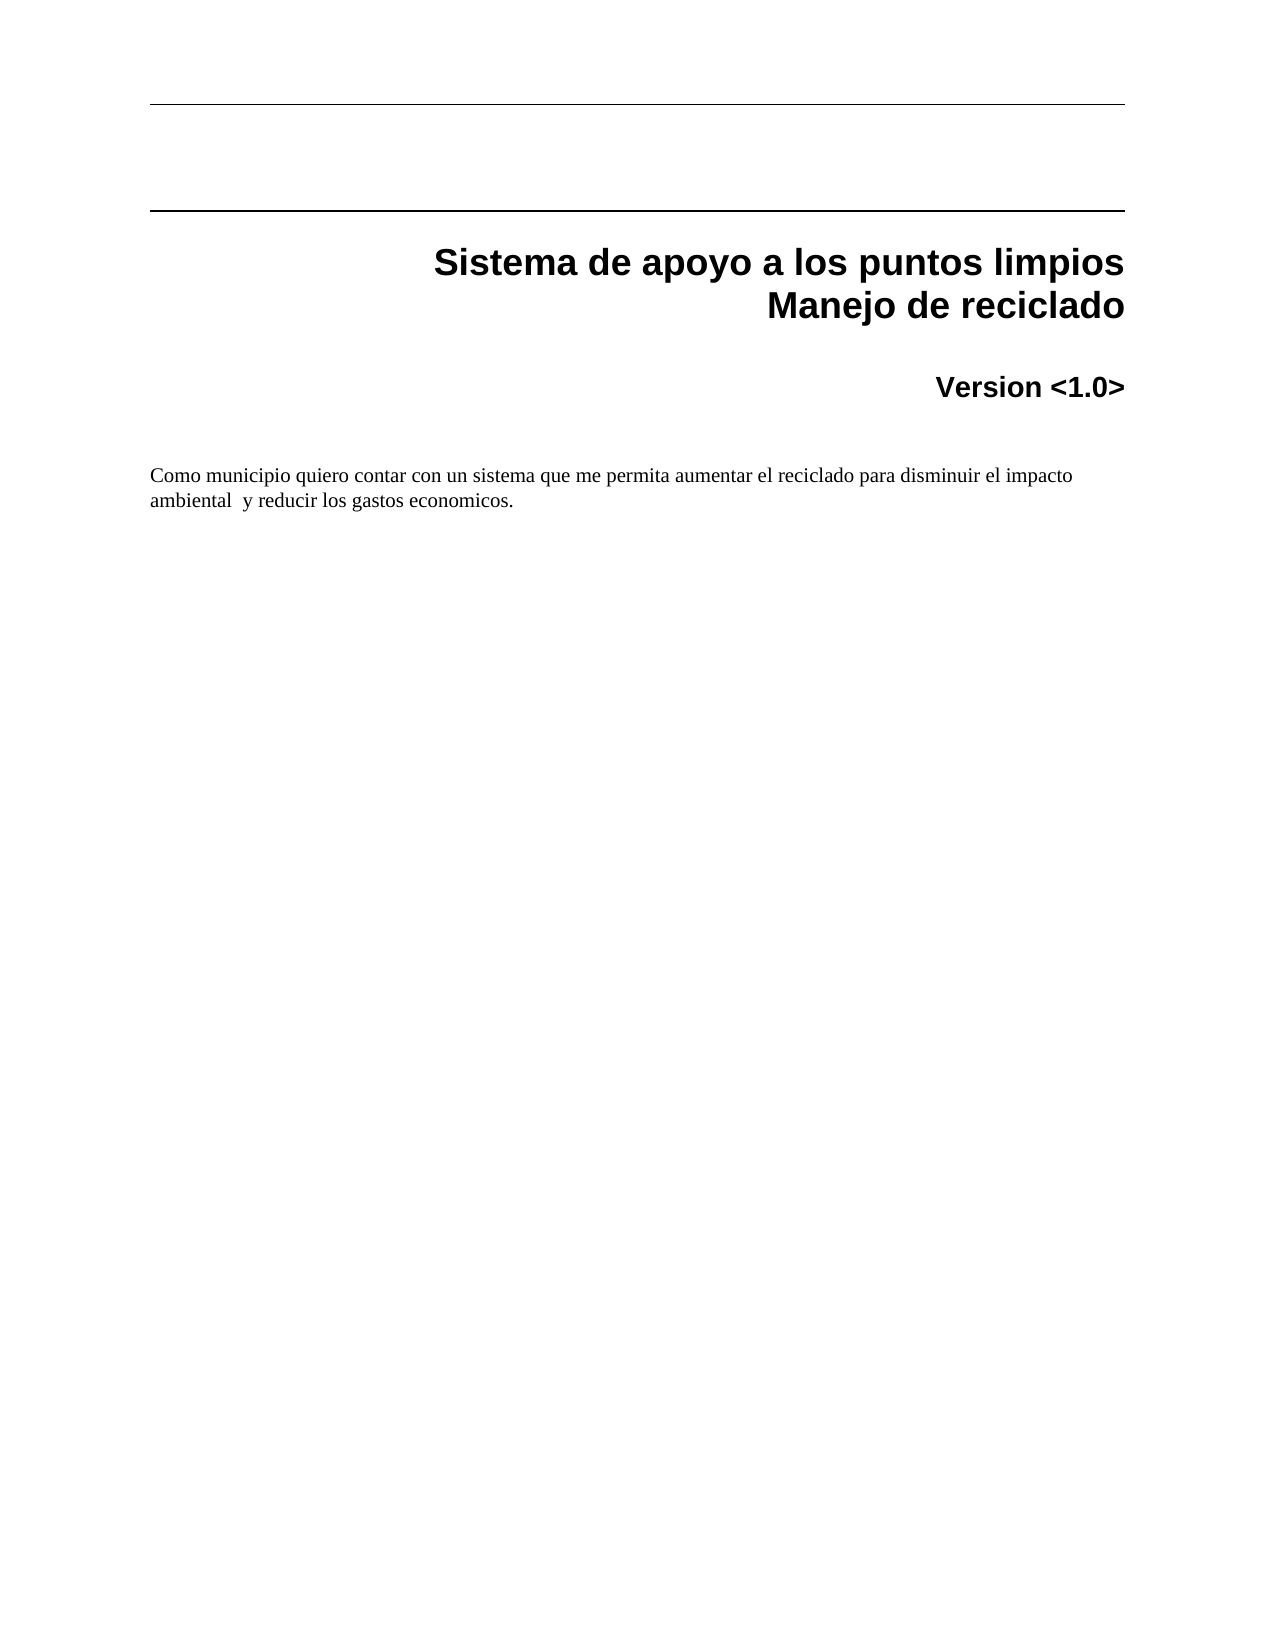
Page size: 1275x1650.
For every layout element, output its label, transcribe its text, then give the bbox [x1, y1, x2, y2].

subtitle Sistema de apoyo a los puntos limpios [150, 240, 1125, 283]
text Como municipio quiero contar con un sistema que me permita aumentar el reciclado para disminuir el impacto ambiental y reducir los gastos economicos. [150, 462, 1125, 512]
subtitle Version <1.0> [150, 370, 1125, 403]
subtitle Manejo de reciclado [150, 283, 1125, 327]
